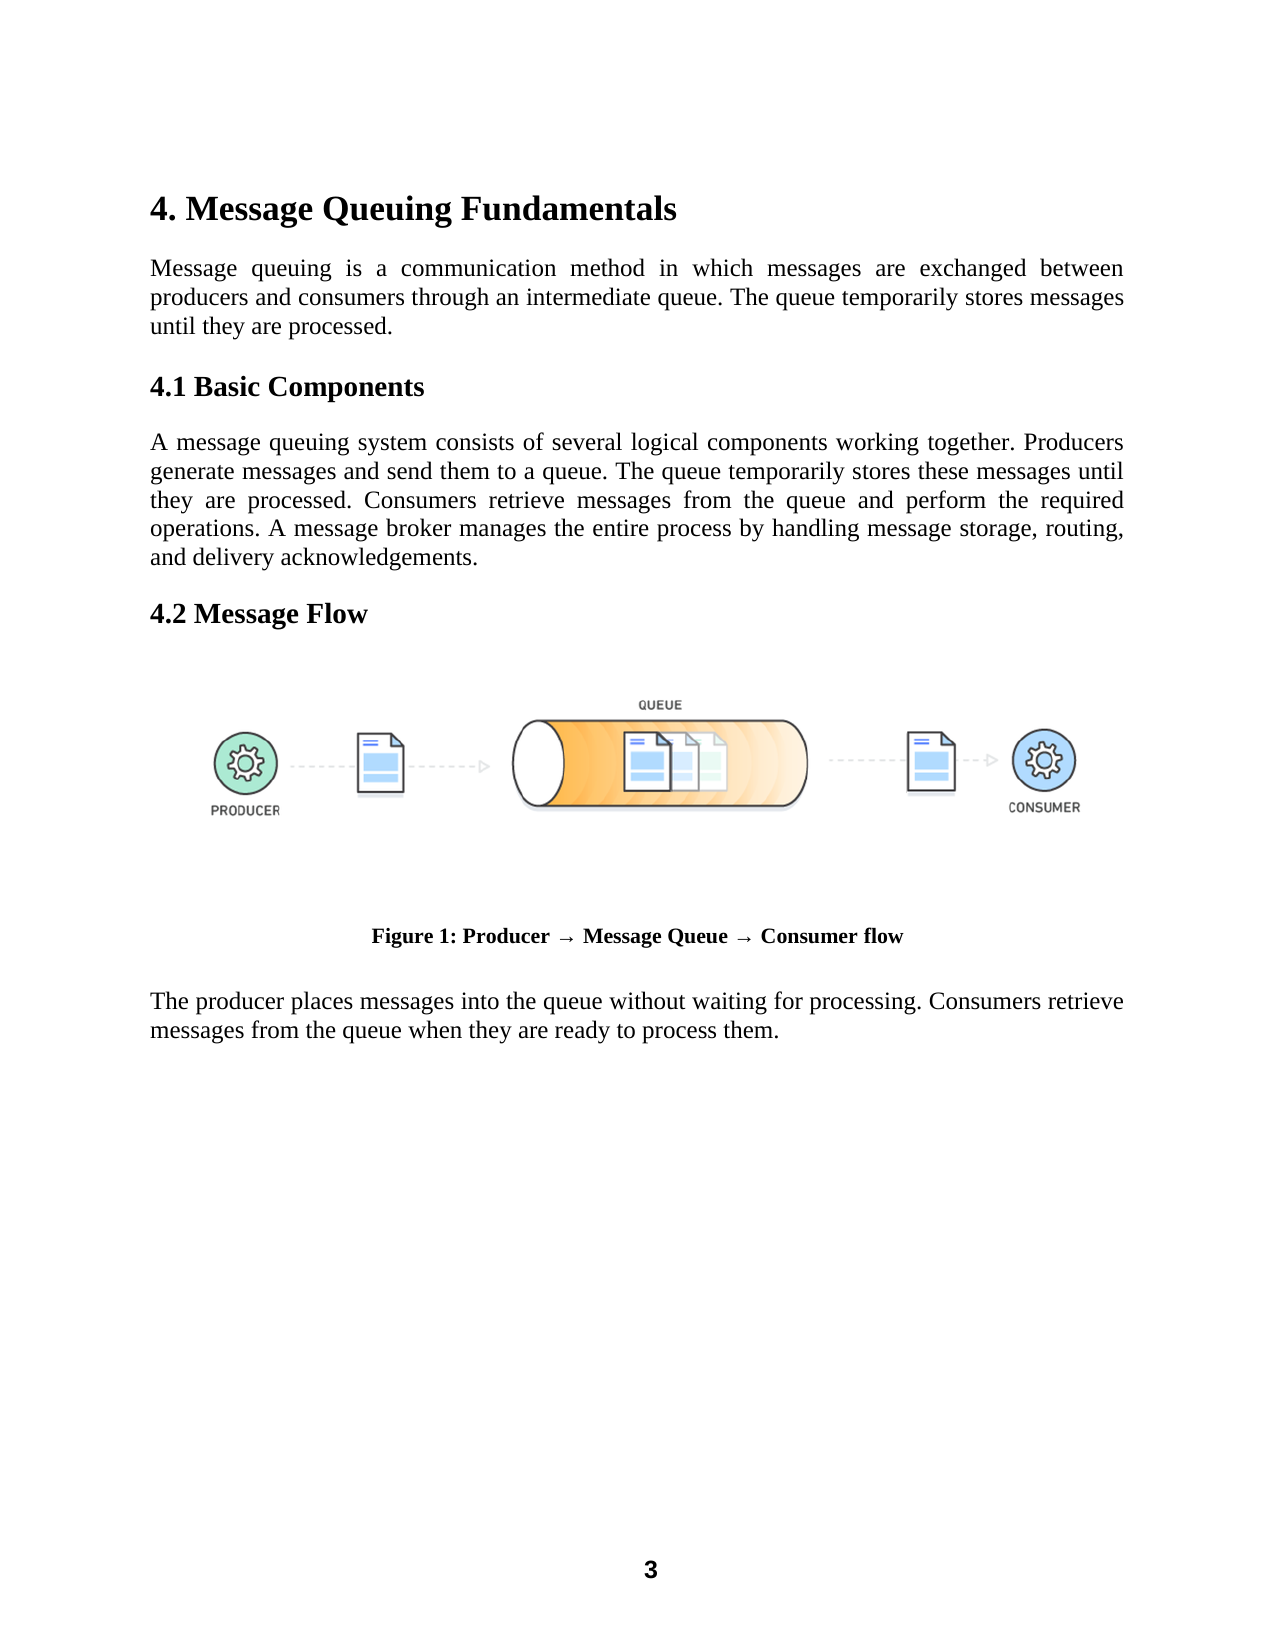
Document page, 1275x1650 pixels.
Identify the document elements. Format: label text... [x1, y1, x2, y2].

subtitle 4.2 Message Flow [150, 596, 1125, 629]
subtitle 4. Message Queuing Fundamentals [150, 187, 1125, 228]
text Figure 1: Producer → Message Queue → Consumer flow [150, 923, 1125, 948]
text A message queuing system consists of several logical components working together. Producers generate messages and send them to a queue. The queue temporarily stores these messages until they are processed. Consumers retrieve messages from the queue and perform the required operations. A message broker manages the entire process by handling message storage, routing, and delivery acknowledgements. [150, 427, 1125, 571]
subtitle 4.1 Basic Components [150, 369, 1125, 402]
picture [157, 663, 1118, 845]
text The producer places messages into the queue without waiting for processing. Consumers retrieve messages from the queue when they are ready to process them. [150, 986, 1125, 1043]
text Message queuing is a communication method in which messages are exchanged between producers and consumers through an intermediate queue. The queue temporarily stores messages until they are processed. [150, 253, 1125, 339]
